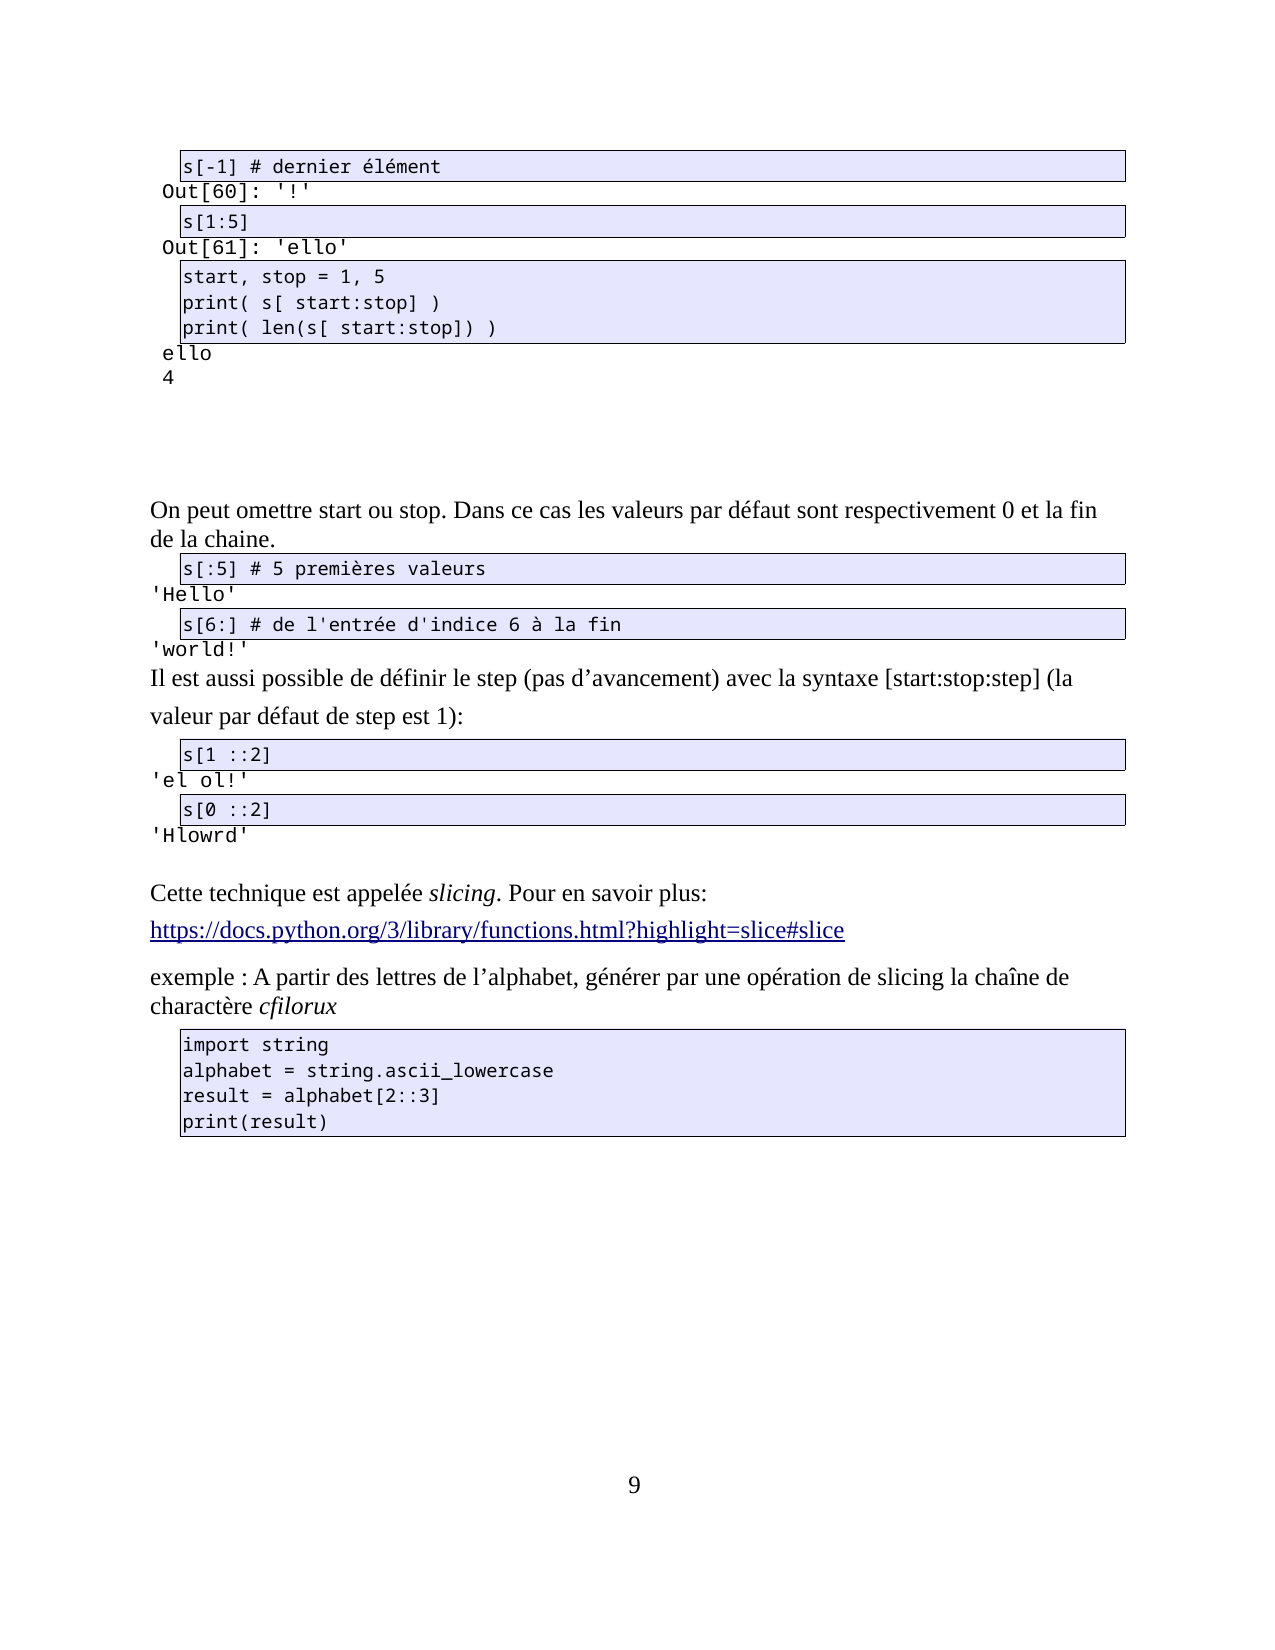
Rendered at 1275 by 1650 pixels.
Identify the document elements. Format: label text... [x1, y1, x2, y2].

text print(result) [181, 1105, 1125, 1136]
text result = alphabet[2::3] [181, 1079, 1125, 1105]
text 4 [162, 367, 1125, 390]
text s[:5] # 5 premières valeurs [181, 554, 1125, 584]
text alphabet = string.ascii_lowercase [181, 1054, 1125, 1079]
text print( s[ start:stop] ) [181, 286, 1125, 311]
text Out[60]: '!' [162, 182, 1125, 205]
text s[0 ::2] [181, 795, 1125, 825]
text 'el ol!' [150, 770, 1125, 794]
text print( len(s[ start:stop]) ) [181, 311, 1125, 343]
text import string [181, 1030, 1125, 1054]
text s[1 ::2] [181, 740, 1125, 770]
text Out[61]: 'ello' [162, 237, 1125, 260]
text Cette technique est appelée slicing. Pour en savoir plus: [150, 878, 1125, 906]
text s[6:] # de l'entrée d'indice 6 à la fin [181, 609, 1125, 639]
text s[1:5] [181, 206, 1125, 237]
text s[-1] # dernier élément [181, 151, 1125, 181]
text https://docs.python.org/3/library/functions.html?highlight=slice#slice [150, 915, 1125, 944]
text exemple : A partir des lettres de l’alphabet, générer par une opération de slicing la chaîne de charactère cfilorux [150, 962, 1125, 1019]
text Il est aussi possible de définir le step (pas d’avancement) avec la syntaxe [start:stop:step] (la [150, 663, 1125, 692]
text start, stop = 1, 5 [181, 261, 1125, 286]
text On peut omettre start ou stop. Dans ce cas les valeurs par défaut sont respectivement 0 et la fin de la chaine. [150, 495, 1125, 553]
text 'Hlowrd' [150, 825, 1125, 849]
text 'Hello' [150, 584, 1125, 608]
text 'world!' [150, 639, 1125, 663]
text ello [162, 343, 1125, 367]
text valeur par défaut de step est 1): [150, 701, 1125, 729]
